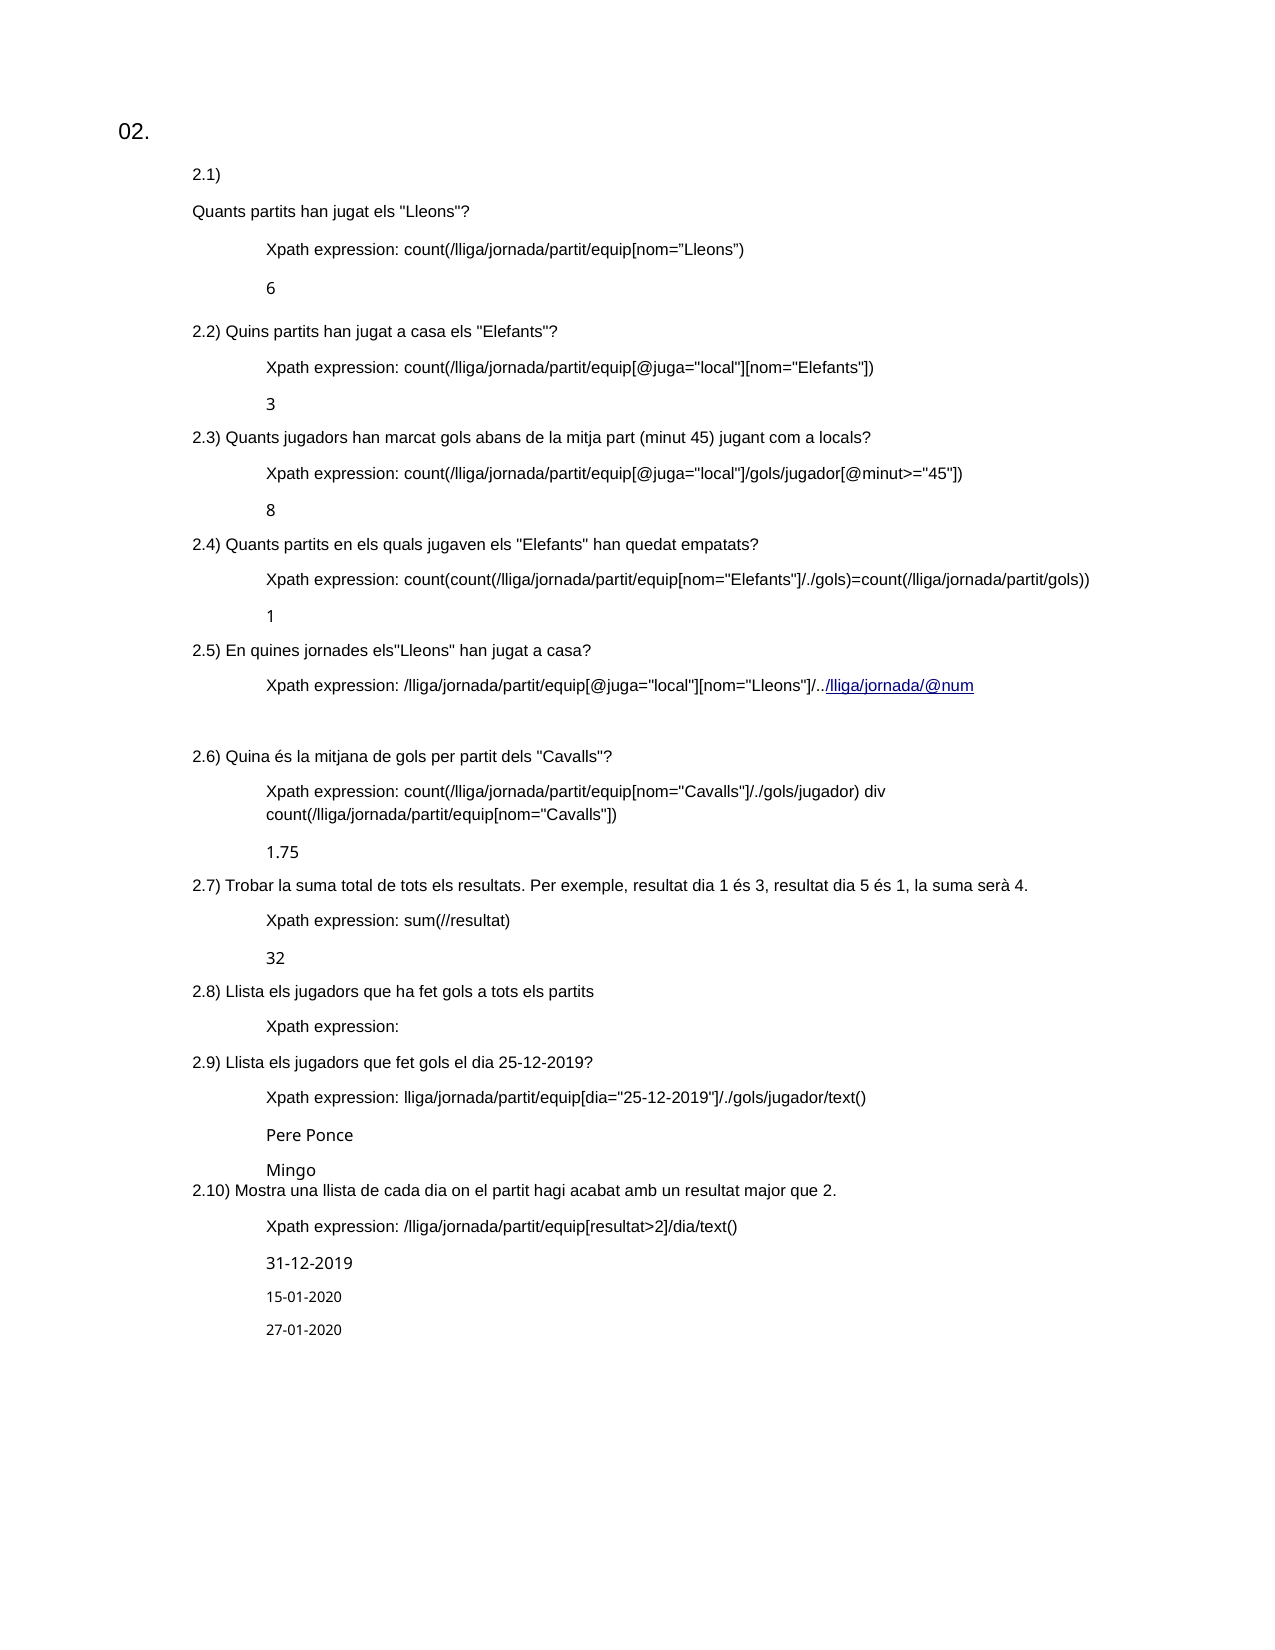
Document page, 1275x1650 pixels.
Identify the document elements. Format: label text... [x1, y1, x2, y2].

text 2.5) En quines jornades els"Lleons" han jugat a casa? [192, 640, 1157, 659]
text Xpath expression: sum(//resultat) [266, 911, 1157, 930]
text 32 [266, 946, 1157, 969]
text 27-01-2020 [266, 1319, 1157, 1339]
text Xpath expression: count(/lliga/jornada/partit/equip[nom=”Lleons”) [266, 239, 1157, 258]
text 6 [266, 277, 1157, 299]
text 1.75 [266, 840, 1157, 863]
text Xpath expression: count(/lliga/jornada/partit/equip[nom="Cavalls"]/./gols/jugador) div count(/lliga/jornada/partit/equip[nom="Cavalls"]) [266, 782, 1157, 824]
text 1 [266, 605, 1157, 628]
text 2.8) Llista els jugadors que ha fet gols a tots els partits [192, 982, 1157, 1001]
text 2.2) Quins partits han jugat a casa els "Elefants"? [192, 322, 1157, 341]
text Xpath expression: [266, 1017, 1157, 1036]
text Xpath expression: count(/lliga/jornada/partit/equip[@juga="local"]/gols/jugador[@minut>="45"]) [266, 464, 1157, 483]
text 02. [118, 118, 1157, 144]
text 3 [266, 393, 1157, 416]
text Mingo [266, 1158, 1157, 1181]
text 8 [266, 499, 1157, 522]
text Xpath expression: count(count(/lliga/jornada/partit/equip[nom="Elefants"]/./gols)=count(/lliga/jornada/partit/gols)) [266, 570, 1157, 589]
text 2.3) Quants jugadors han marcat gols abans de la mitja part (minut 45) jugant com a locals? [192, 428, 1157, 447]
text 2.9) Llista els jugadors que fet gols el dia 25-12-2019? [192, 1052, 1157, 1072]
text Xpath expression: lliga/jornada/partit/equip[dia="25-12-2019"]/./gols/jugador/text() [266, 1088, 1157, 1107]
text 15-01-2020 [266, 1287, 1157, 1307]
text Quants partits han jugat els "Lleons"? [192, 202, 1157, 221]
text Pere Ponce [266, 1123, 1157, 1146]
text 2.1) [192, 164, 1157, 183]
text 2.10) Mostra una llista de cada dia on el partit hagi acabat amb un resultat major que 2. [192, 1181, 1157, 1200]
text 2.7) Trobar la suma total de tots els resultats. Per exemple, resultat dia 1 és 3, resultat dia 5 és 1, la suma serà 4. [192, 876, 1157, 895]
text 2.4) Quants partits en els quals jugaven els "Elefants" han quedat empatats? [192, 534, 1157, 553]
text Xpath expression: /lliga/jornada/partit/equip[@juga="local"][nom="Lleons"]/../lliga/jornada/@num [266, 676, 1157, 695]
text 2.6) Quina és la mitjana de gols per partit dels "Cavalls"? [192, 747, 1157, 766]
text Xpath expression: /lliga/jornada/partit/equip[resultat>2]/dia/text() [266, 1217, 1157, 1236]
text Xpath expression: count(/lliga/jornada/partit/equip[@juga="local"][nom="Elefants"]) [266, 358, 1157, 377]
text 31-12-2019 [266, 1252, 1157, 1275]
